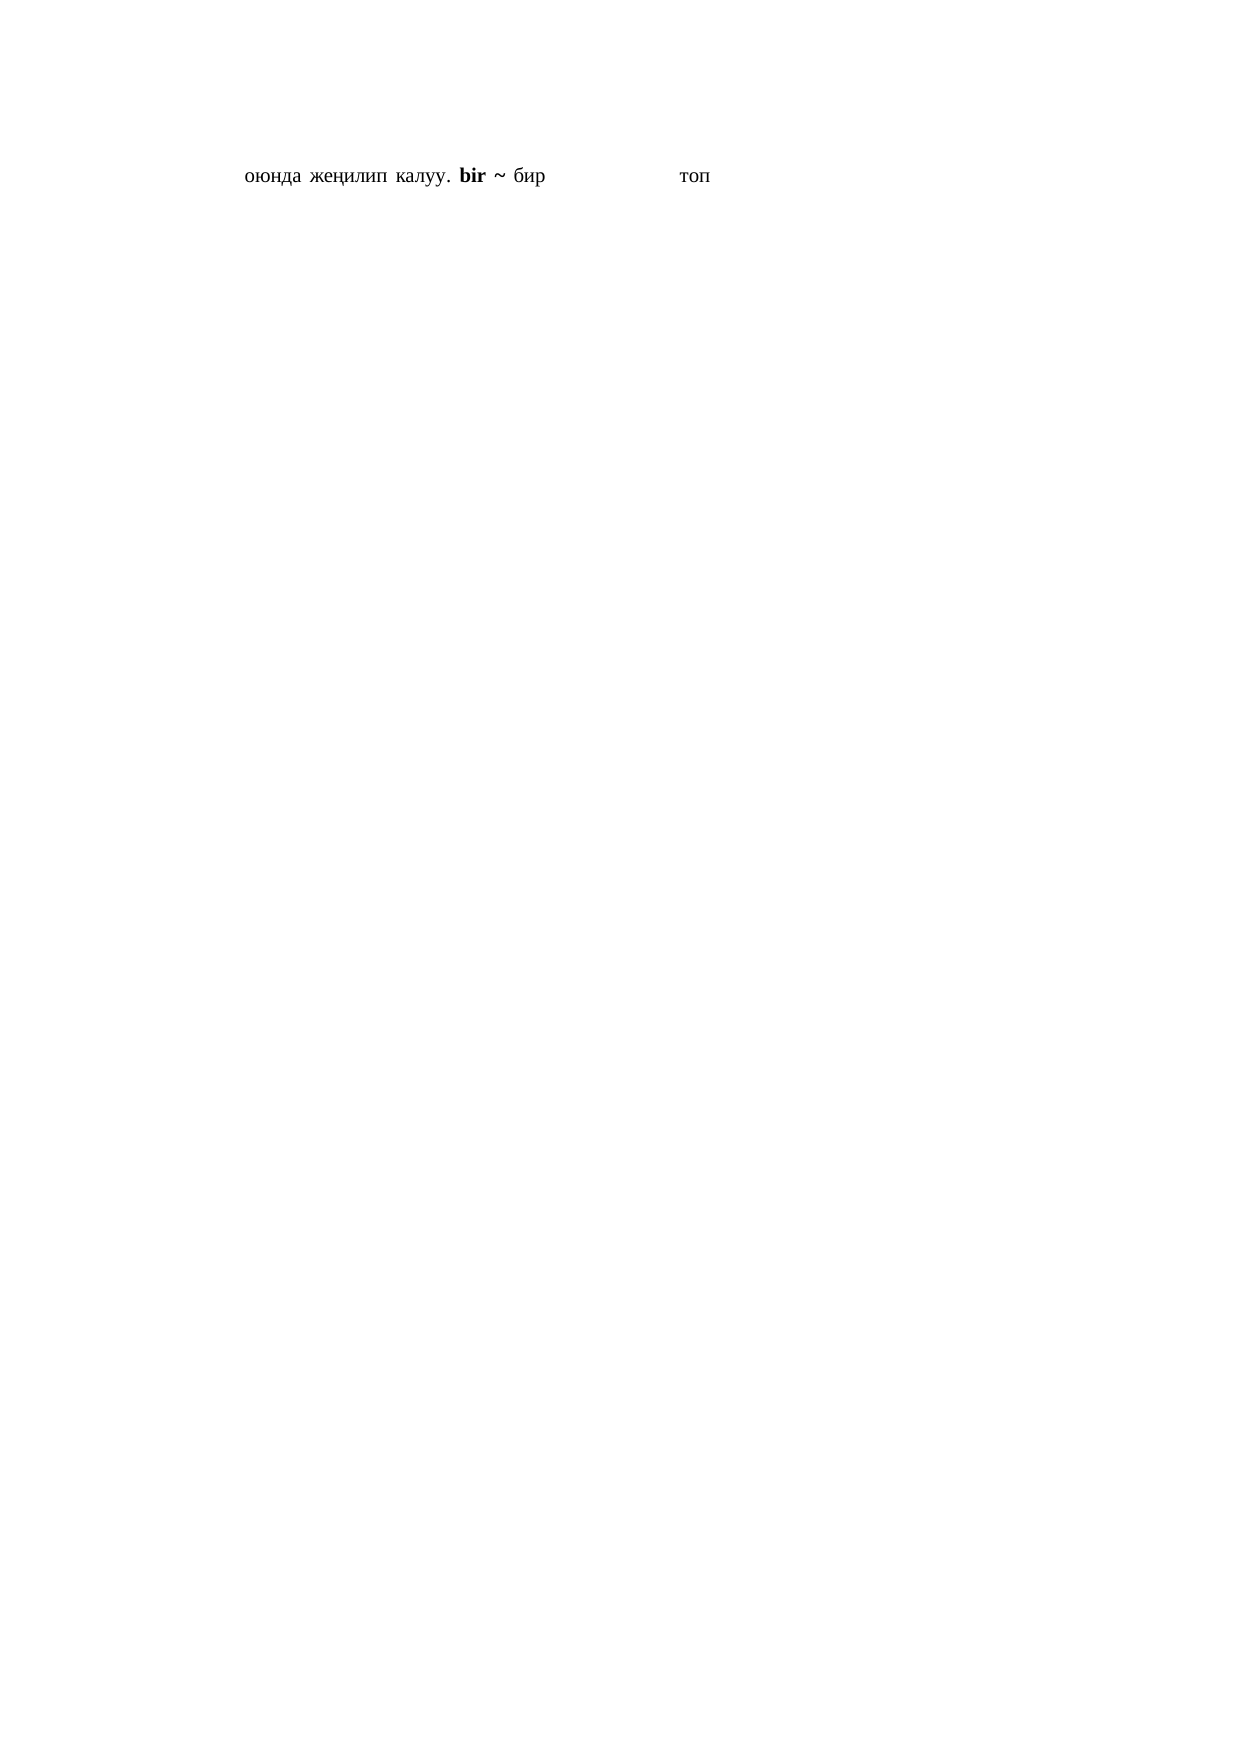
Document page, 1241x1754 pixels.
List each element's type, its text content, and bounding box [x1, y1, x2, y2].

text топ [679, 164, 1005, 187]
text оюнда жеңилип калуу. bir ~ бир [244, 164, 545, 187]
